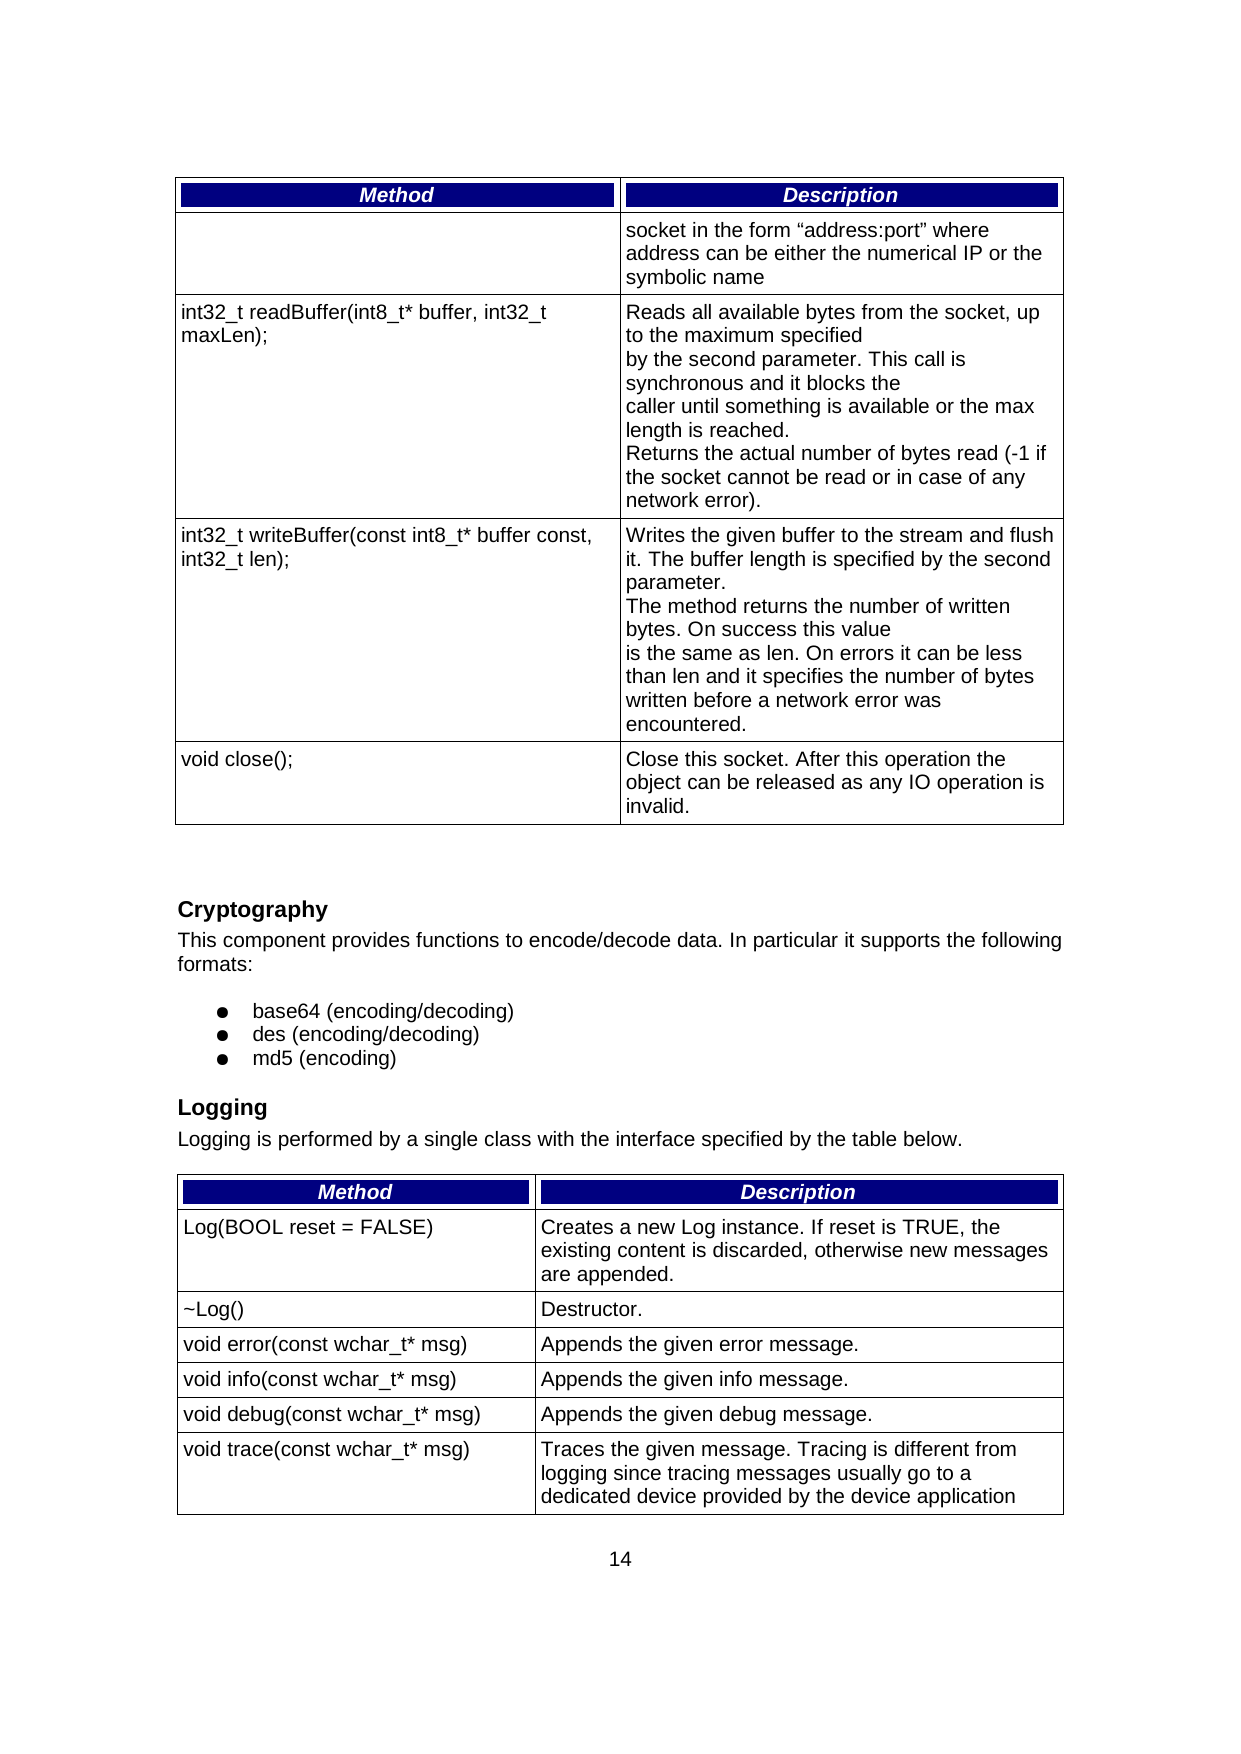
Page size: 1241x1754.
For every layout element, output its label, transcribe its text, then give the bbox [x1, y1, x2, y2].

table_cell Appends the given info message. [536, 1363, 1063, 1397]
table_cell [176, 213, 620, 294]
table_cell void trace(const wchar_t* msg) [178, 1433, 535, 1514]
table_cell ~Log() [178, 1292, 535, 1327]
list des (encoding/decoding) [215, 1023, 1063, 1046]
table_header Description [536, 1175, 1063, 1209]
table_header Description [621, 178, 1063, 212]
table_cell Destructor. [536, 1292, 1063, 1327]
table_cell void debug(const wchar_t* msg) [178, 1398, 535, 1432]
subtitle Cryptography [177, 896, 1063, 922]
table_cell socket in the form “address:port” where address can be either the numerical IP or the symbolic name [621, 213, 1063, 294]
table_header Method [178, 1175, 535, 1209]
table_cell Creates a new Log instance. If reset is TRUE, the existing content is discarded, otherwise new messages are appended. [536, 1210, 1063, 1291]
table_cell Close this socket. After this operation the object can be released as any IO operation is invalid. [621, 742, 1063, 824]
table_cell int32_t readBuffer(int8_t* buffer, int32_t maxLen); [176, 295, 620, 518]
table_cell Traces the given message. Tracing is different from logging since tracing messages usually go to a dedicated device provided by the device application [536, 1433, 1063, 1514]
list md5 (encoding) [215, 1046, 1063, 1070]
subtitle Logging [177, 1095, 1063, 1121]
table_cell void close(); [176, 742, 620, 824]
table_cell void info(const wchar_t* msg) [178, 1363, 535, 1397]
table_cell Log(BOOL reset = FALSE) [178, 1210, 535, 1291]
list base64 (encoding/decoding) [215, 999, 1063, 1023]
table_cell Appends the given debug message. [536, 1398, 1063, 1432]
table_header Method [176, 178, 620, 212]
table_cell Appends the given error message. [536, 1328, 1063, 1362]
text Logging is performed by a single class with the interface specified by the table below. [177, 1127, 1063, 1151]
text This component provides functions to encode/decode data. In particular it supports the following formats: [177, 928, 1063, 976]
table_cell int32_t writeBuffer(const int8_t* buffer const, int32_t len); [176, 519, 620, 741]
table_cell Writes the given buffer to the stream and flush it. The buffer length is specified by the second parameter. The method returns the number of written bytes. On success this value is the same as len. On errors it can be less than len and it specifies the number of bytes written before a network error was encountered. [621, 519, 1063, 741]
table_cell Reads all available bytes from the socket, up to the maximum specified by the second parameter. This call is synchronous and it blocks the caller until something is available or the max length is reached. Returns the actual number of bytes read (-1 if the socket cannot be read or in case of any network error). [621, 295, 1063, 518]
table_cell void error(const wchar_t* msg) [178, 1328, 535, 1362]
